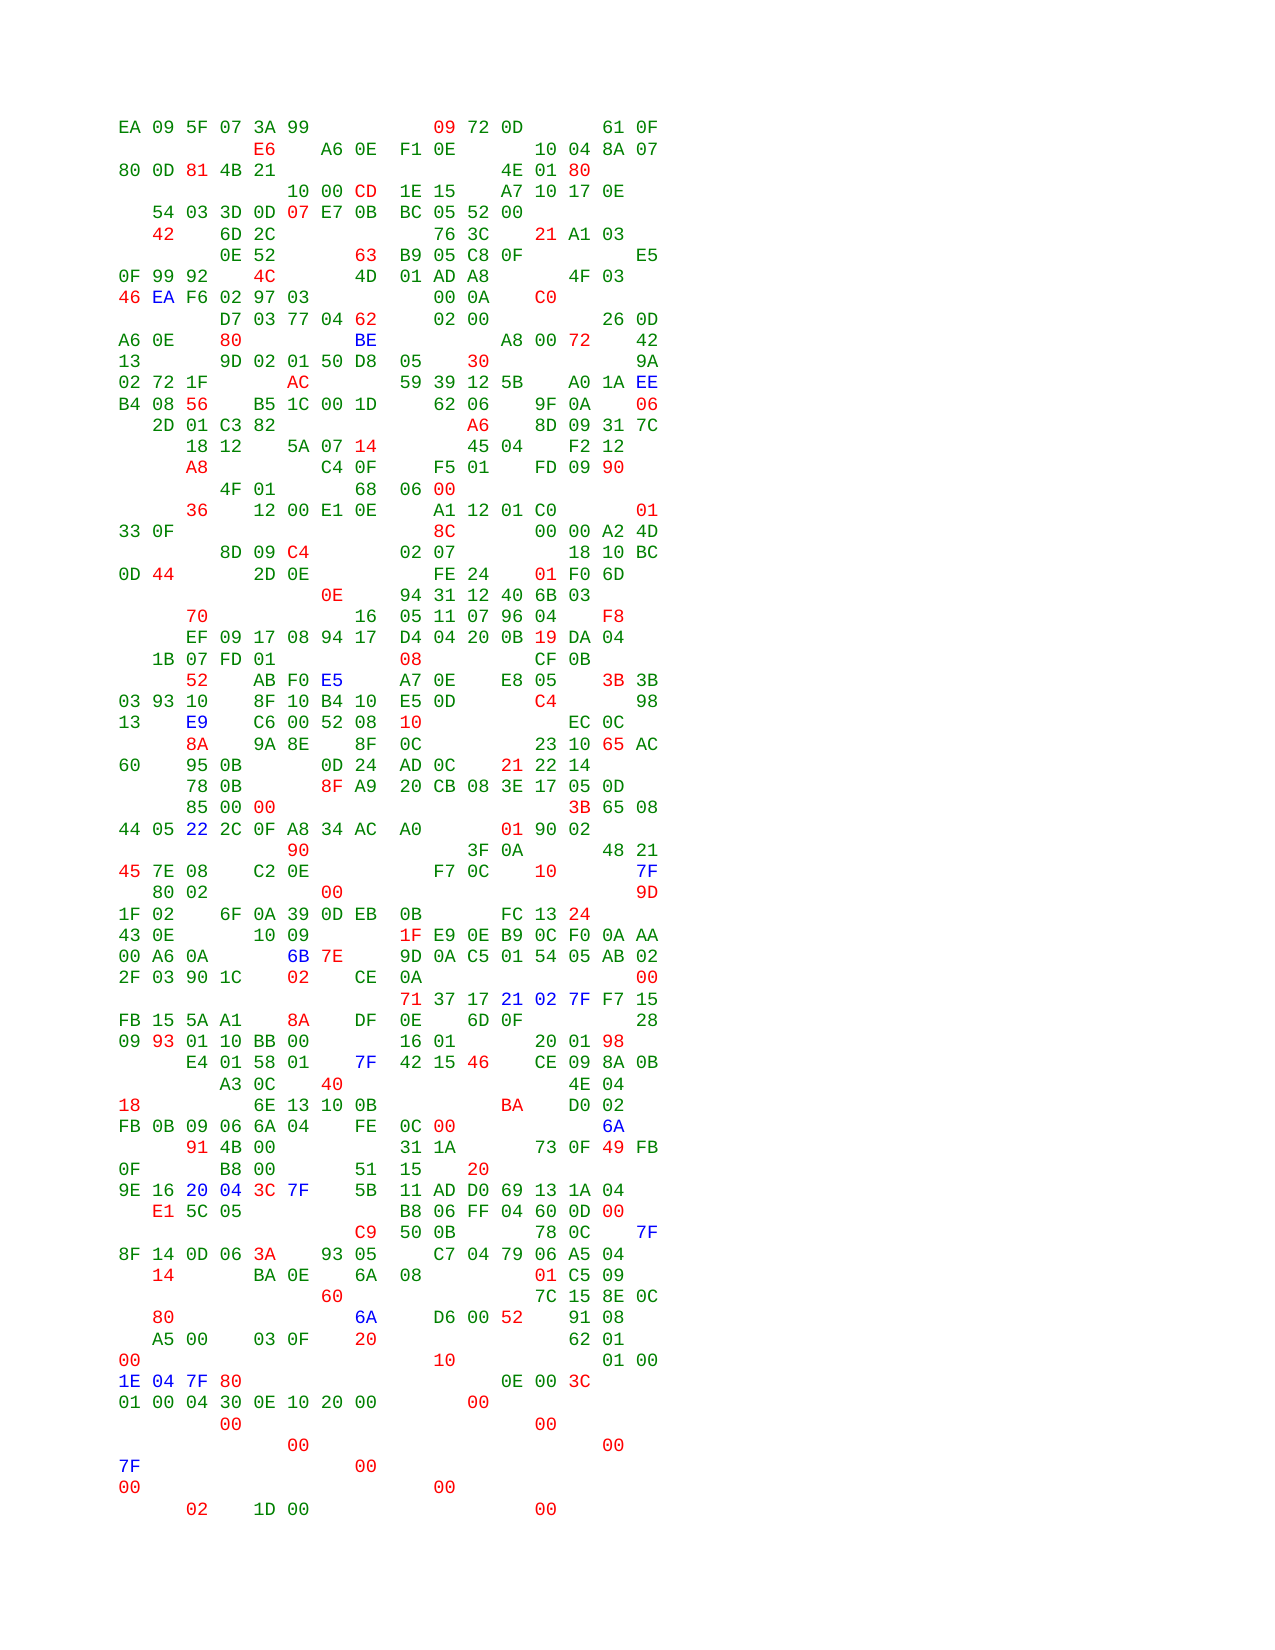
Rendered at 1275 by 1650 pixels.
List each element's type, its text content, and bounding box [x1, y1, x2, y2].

text A5 E5 8A EC 9A 8E DB 8F 0C ED EC F9 23 10 65 AC [118, 734, 1157, 756]
text 01 00 04 30 0E 10 20 00 81 81 00 E5 F9 EB EB EB [118, 1393, 1157, 1414]
text E0 F9 00 D7 03 77 04 62 00 02 00 E5 EB BF 26 0D [118, 309, 1157, 331]
text F9 EB E0 A5 A5 05 E1 C9 50 0B EA DB 78 0C 00 7F [118, 1223, 1157, 1244]
text A6 0E 92 80 BF 92 86 BE 85 E1 CA A8 00 72 CF 42 [118, 331, 1157, 352]
text 0F 99 92 F0 4C E4 E1 4D 01 AD A8 E0 ED 4F 03 ED [118, 267, 1157, 288]
text 43 0E F1 E5 10 09 F1 EB 1F E9 0E B9 0C F0 0A AA [118, 926, 1157, 947]
text BF A5 00 E4 03 0F E5 20 81 81 C9 BF CF 62 01 81 [118, 1329, 1157, 1351]
text 18 00 EB DB 6E 13 10 0B 00 F1 EB BA EC D0 02 05 [118, 1096, 1157, 1117]
text ED 80 02 ED EC EB 00 EC EE EC EE E0 ED E4 EC 9D [118, 883, 1157, 904]
text E9 E5 EF 09 17 08 94 17 D4 04 20 0B 19 DA 04 E5 [118, 628, 1157, 649]
text E0 FF 02 F0 1D 00 F0 05 05 A5 E5 E5 00 00 EC 00 [118, 1499, 1157, 1521]
text 00 EB ED F1 A5 EA F1 EE EC 00 A5 E4 EA 00 E4 00 [118, 1478, 1157, 1499]
text 60 EB 95 0B F0 E0 0D 24 AD 0C F0 21 22 14 EB 6A [118, 756, 1157, 777]
text 02 72 1F EC EB AC BF E4 59 39 12 5B E6 A0 1A EE [118, 373, 1157, 394]
text 9E 16 20 04 3C 7F 8A 5B 11 AD D0 69 13 1A 04 E5 [118, 1181, 1157, 1202]
text 09 93 01 10 BB 00 E5 05 16 01 EB E4 20 01 98 EA [118, 1032, 1157, 1053]
text EC 14 EC ED BA 0E E9 6A 08 E5 EC A5 01 C5 09 E1 [118, 1266, 1157, 1287]
text E1 00 A8 68 CA E3 C4 0F F0 F5 01 A5 FD 09 90 E1 [118, 458, 1157, 479]
text A5 E4 78 0B EE F1 8F A9 20 CB 08 3E 17 05 0D BF [118, 777, 1157, 798]
text F1 00 E4 A3 0C F0 40 E5 E3 EC 00 EB EA 4E 04 F1 [118, 1074, 1157, 1096]
text DB DB E7 8D 09 C4 EE EE 02 07 E4 E5 E3 18 10 BC [118, 543, 1157, 564]
text E1 90 90 E1 92 88 E6 BF 71 37 17 21 02 7F F7 15 [118, 989, 1157, 1011]
text 7F A5 F0 F0 E5 EC A5 00 A5 F1 EB F0 E5 F0 F0 EE [118, 1457, 1157, 1478]
text E0 E0 E4 01 58 01 EE 7F 42 15 46 EC CE 09 8A 0B [118, 1053, 1157, 1074]
text 90 00 70 A5 F9 E5 F0 16 05 11 07 96 04 69 F8 05 [118, 607, 1157, 628]
text EB E0 E8 0E 52 05 E4 63 B9 05 C8 0F E7 DB EB E5 [118, 246, 1157, 267]
text B4 08 56 E5 B5 1C 00 1D EA 62 06 EB 9F 0A E9 06 [118, 394, 1157, 416]
text 85 E1 92 85 83 10 00 CD 1E 15 26 A7 10 17 0E C9 [118, 182, 1157, 203]
text DB E0 00 E5 E9 EA 0E BF 94 31 12 40 6B 03 00 E4 [118, 586, 1157, 607]
text EB F1 E5 E1 E8 F9 60 BF ED 00 BF EB 7C 15 8E 0C [118, 1287, 1157, 1308]
text A5 ED 91 4B 00 00 00 EC 31 1A ED F9 73 0F 49 FB [118, 1138, 1157, 1159]
text FB 0B 09 06 6A 04 00 FE 0C 00 F1 F0 A5 EE 6A E0 [118, 1117, 1157, 1138]
text ED 42 EB 6D 2C E8 F0 EC DB 76 3C FF 21 A1 03 E5 [118, 224, 1157, 246]
text E7 E8 18 12 BF 5A 07 14 F0 EA 45 04 A5 F2 12 EA [118, 437, 1157, 458]
text 00 D2 F9 85 85 D2 E4 E4 83 10 86 E5 87 87 01 00 [118, 1351, 1157, 1372]
text 13 F0 E9 E8 C6 00 52 08 10 DB 05 E4 EA EC 0C EB [118, 713, 1157, 734]
text 1F 02 EC 6F 0A 39 0D EB 0B EB F0 FC 13 24 BF F1 [118, 904, 1157, 926]
text 2F 03 90 1C E4 02 81 CE 0A 92 F9 F9 D2 E4 8D 00 [118, 968, 1157, 989]
text FB 15 5A A1 E5 8A E5 DF 0E E4 6D 0F EC E0 E0 28 [118, 1011, 1157, 1032]
text 03 93 10 FF 8F 10 B4 10 E5 0D EA EA C4 05 F0 98 [118, 692, 1157, 713]
text 33 0F E0 F9 EB F1 00 05 E3 8C E4 DB 00 00 A2 4D [118, 522, 1157, 543]
text E0 E4 85 00 00 8D E4 83 85 86 86 86 88 3B 65 08 [118, 798, 1157, 819]
text BF 2D 01 C3 82 E7 E4 EE DB EB A6 E1 8D 09 31 7C [118, 416, 1157, 437]
text 92 E1 5C 05 EE E4 E4 E0 B8 06 FF 04 60 0D 00 E4 [118, 1202, 1157, 1223]
text 13 C9 25 9D 02 01 50 D8 05 E4 30 BF A5 F9 ED 9A [118, 352, 1157, 373]
text F9 E5 ED 00 ED E4 EB E5 81 ED ED E5 00 CF F9 EB [118, 1414, 1157, 1436]
text 00 81 BF 4F 01 E5 C9 68 06 00 E1 E4 92 CA 85 E4 [118, 479, 1157, 501]
text 92 88 36 83 12 00 E1 0E 24 A1 12 01 C0 BF BF 01 [118, 501, 1157, 522]
text 23 7F 52 8A AB F0 E5 92 A7 0E EB E8 05 F0 3B 3B [118, 671, 1157, 692]
text EE EB 00 ED ED 00 BF EC E4 E4 BF ED EE F1 00 F0 [118, 1436, 1157, 1457]
text 1E 04 7F 80 8A 88 88 87 87 C9 C9 0E 00 3C C9 C9 [118, 1372, 1157, 1393]
text EE F1 F9 E0 E6 A5 A6 0E F1 0E 66 E4 10 04 8A 07 [118, 139, 1157, 161]
text 00 A6 0A A5 E4 6B 7E E4 9D 0A C5 01 54 05 AB 02 [118, 947, 1157, 968]
text 45 7E 08 EC C2 0E E1 EE 00 F7 0C ED 10 FF 00 7F [118, 862, 1157, 883]
text 0F F9 BF B8 00 BE F9 51 15 BE 20 D2 D2 BE 85 8D [118, 1159, 1157, 1181]
text EA 09 5F 07 3A 99 EA ED EC 09 72 0D ED 00 61 0F [118, 118, 1157, 139]
text 44 05 22 2C 0F A8 34 AC A0 E4 81 01 90 02 E4 E4 [118, 819, 1157, 841]
text 0D 44 7F BF 2D 0E E8 F1 F0 FE 24 E3 01 F0 6D E7 [118, 564, 1157, 586]
text 46 EA F6 02 97 03 EA EE 00 00 0A E4 C0 E9 00 67 [118, 288, 1157, 309]
text F1 E9 E8 EC E9 90 EB EE E8 E9 3F 0A EC E1 48 21 [118, 841, 1157, 862]
text 92 1B 07 FD 01 86 85 81 08 92 88 D2 CF 0B 87 C7 [118, 649, 1157, 671]
text 8F 14 0D 06 3A A5 93 05 E5 C7 04 79 06 A5 04 E4 [118, 1244, 1157, 1266]
text 80 0D 81 4B 21 A5 C9 81 C9 81 92 4E 01 80 E4 E4 [118, 161, 1157, 182]
text E5 54 03 3D 0D 07 E7 0B BC 05 52 00 EC 00 EE E8 [118, 203, 1157, 224]
text ED 80 EB EC CF EA F0 6A BF D6 00 52 EC 91 08 E5 [118, 1308, 1157, 1329]
